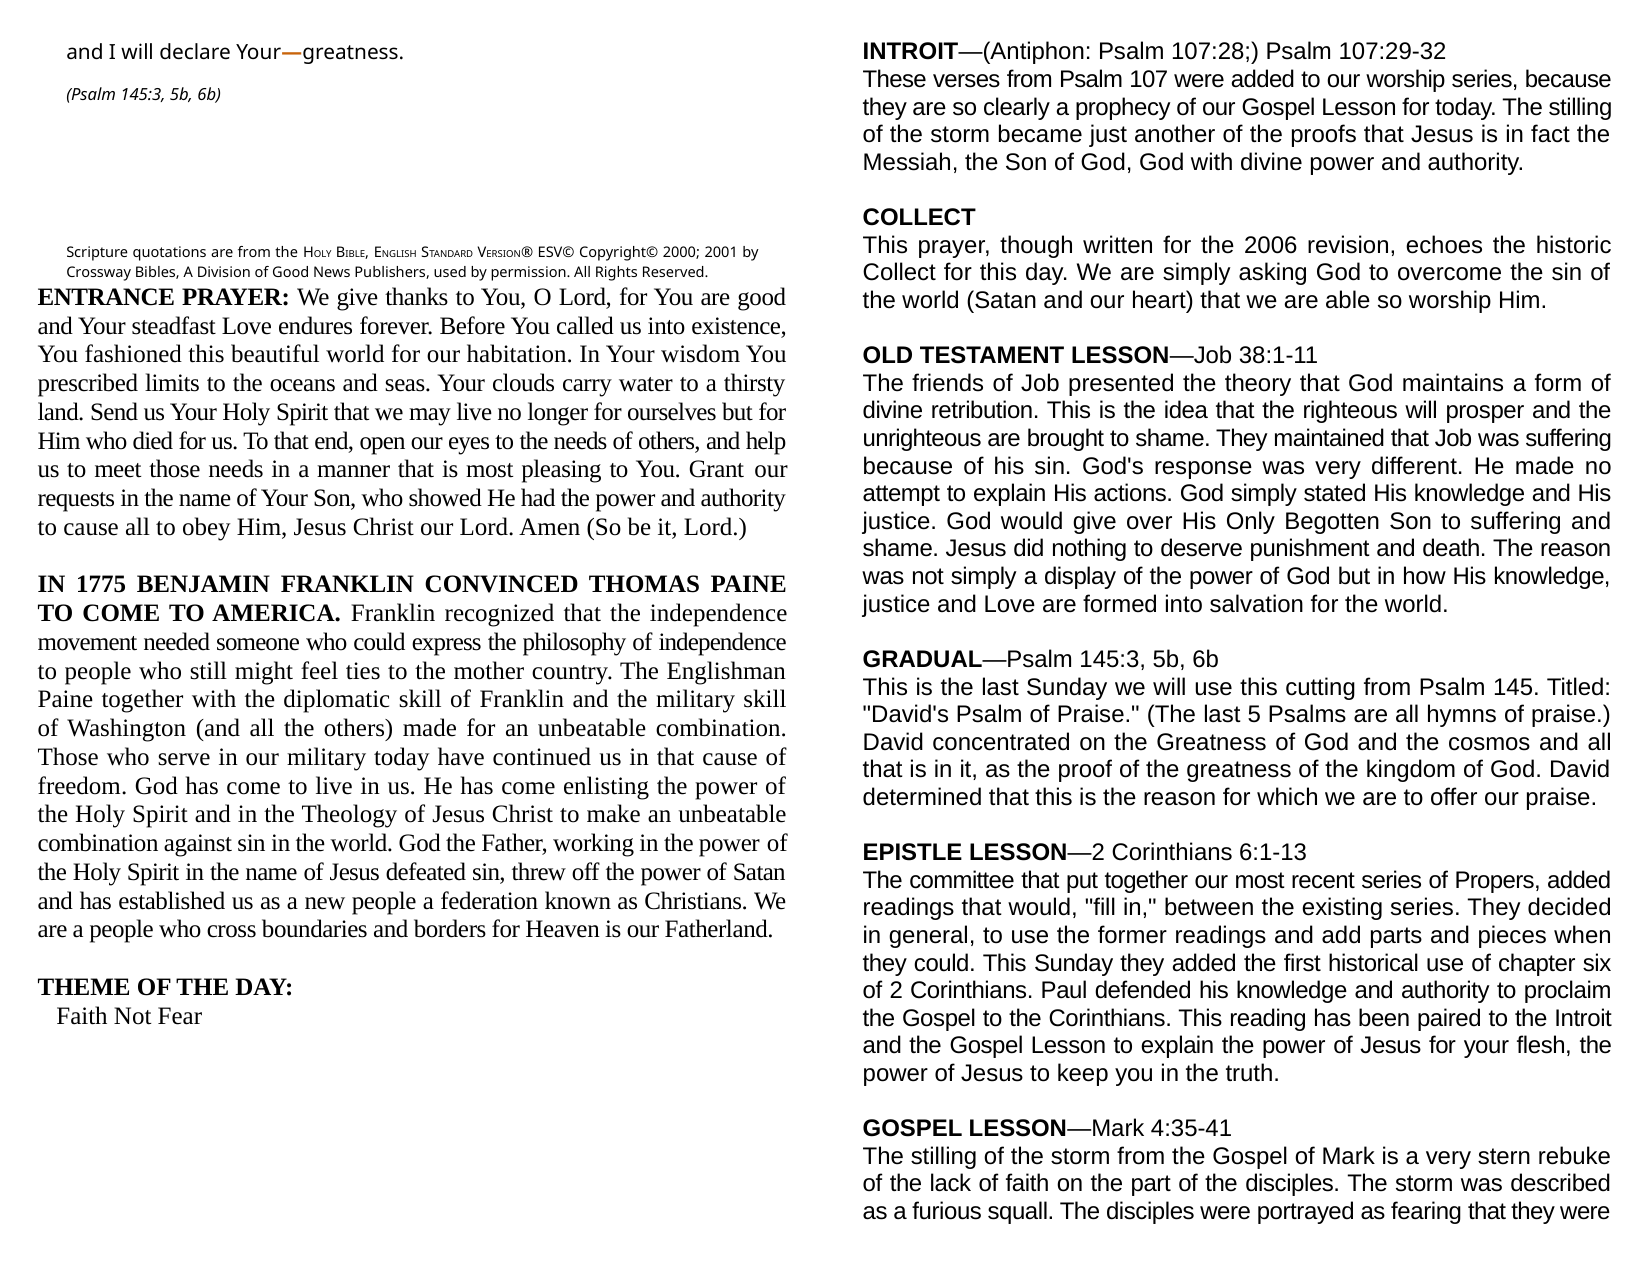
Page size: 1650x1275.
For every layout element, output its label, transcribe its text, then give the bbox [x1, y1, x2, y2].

text Faith Not Fear [37, 1001, 787, 1029]
text (Psalm 145:3, 5b, 6b) [66, 83, 787, 106]
text GRADUAL—Psalm 145:3, 5b, 6b [862, 645, 1612, 672]
text OLD TESTAMENT LESSON—Job 38:1-11 [862, 341, 1612, 369]
text Scripture quotations are from the Holy Bible, English Standard Version® ESV© Copyright© 2000; 2001 by Crossway Bibles, A Division of Good News Publishers, used by permission. All Rights Reserved. [66, 242, 759, 282]
text IN 1775 BENJAMIN FRANKLIN CONVINCED THOMAS PAINE TO COME TO AMERICA. Franklin recognized that the independence movement needed someone who could express the philosophy of independence to people who still might feel ties to the mother country. The Englishman Paine together with the diplomatic skill of Franklin and the military skill of Washington (and all the others) made for an unbeatable combination. Those who serve in our military today have continued us in that cause of freedom. God has come to live in us. He has come enlisting the power of the Holy Spirit and in the Theology of Jesus Christ to make an unbeatable combination against sin in the world. God the Father, working in the power of the Holy Spirit in the name of Jesus defeated sin, threw off the power of Satan and has established us as a new people a federation known as Christians. We are a people who cross boundaries and borders for Heaven is our Fatherland. [37, 569, 787, 943]
text COLLECT [862, 203, 1612, 231]
text This is the last Sunday we will use this cutting from Psalm 145. Titled: "David's Psalm of Praise." (The last 5 Psalms are all hymns of praise.) David concentrated on the Greatness of God and the cosmos and all that is in it, as the proof of the greatness of the kingdom of God. David determined that this is the reason for which we are to offer our praise. [862, 672, 1612, 810]
text GOSPEL LESSON—Mark 4:35-41 [862, 1114, 1612, 1142]
text INTROIT—(Antiphon: Psalm 107:28;) Psalm 107:29-32 [862, 37, 1612, 65]
text These verses from Psalm 107 were added to our worship series, because they are so clearly a prophecy of our Gospel Lesson for today. The stilling of the storm became just another of the proofs that Jesus is in fact the Messiah, the Son of God, God with divine power and authority. [862, 65, 1612, 176]
text The friends of Job presented the theory that God maintains a form of divine retribution. This is the idea that the righteous will prosper and the unrighteous are brought to shame. They maintained that Job was suffering because of his sin. God's response was very different. He made no attempt to explain His actions. God simply stated His knowledge and His justice. God would give over His Only Begotten Son to suffering and shame. Jesus did nothing to deserve punishment and death. The reason was not simply a display of the power of God but in how His knowledge, justice and Love are formed into salvation for the world. [862, 369, 1612, 617]
text EPISTLE LESSON—2 Corinthians 6:1-13 [862, 838, 1612, 866]
text ENTRANCE PRAYER: We give thanks to You, O Lord, for You are good and Your steadfast Love endures forever. Before You called us into existence, You fashioned this beautiful world for our habitation. In Your wisdom You prescribed limits to the oceans and seas. Your clouds carry water to a thirsty land. Send us Your Holy Spirit that we may live no longer for ourselves but for Him who died for us. To that end, open our eyes to the needs of others, and help us to meet those needs in a manner that is most pleasing to You. Grant our requests in the name of Your Son, who showed He had the power and authority to cause all to obey Him, Jesus Christ our Lord. Amen (So be it, Lord.) [37, 282, 787, 541]
text THEME OF THE DAY: [37, 972, 787, 1001]
text The stilling of the storm from the Gospel of Mark is a very stern rebuke of the lack of faith on the part of the disciples. The storm was described as a furious squall. The disciples were portrayed as fearing that they were [862, 1142, 1612, 1224]
text The committee that put together our most recent series of Propers, added readings that would, "fill in," between the existing series. They decided in general, to use the former readings and add parts and pieces when they could. This Sunday they added the first historical use of chapter six of 2 Corinthians. Paul defended his knowledge and authority to proclaim the Gospel to the Corinthians. This reading has been paired to the Introit and the Gospel Lesson to explain the power of Jesus for your flesh, the power of Jesus to keep you in the truth. [862, 866, 1612, 1086]
text This prayer, though written for the 2006 revision, echoes the historic Collect for this day. We are simply asking God to overcome the sin of the world (Satan and our heart) that we are able so worship Him. [862, 231, 1612, 313]
text and I will declare Your—greatness. [66, 37, 787, 66]
